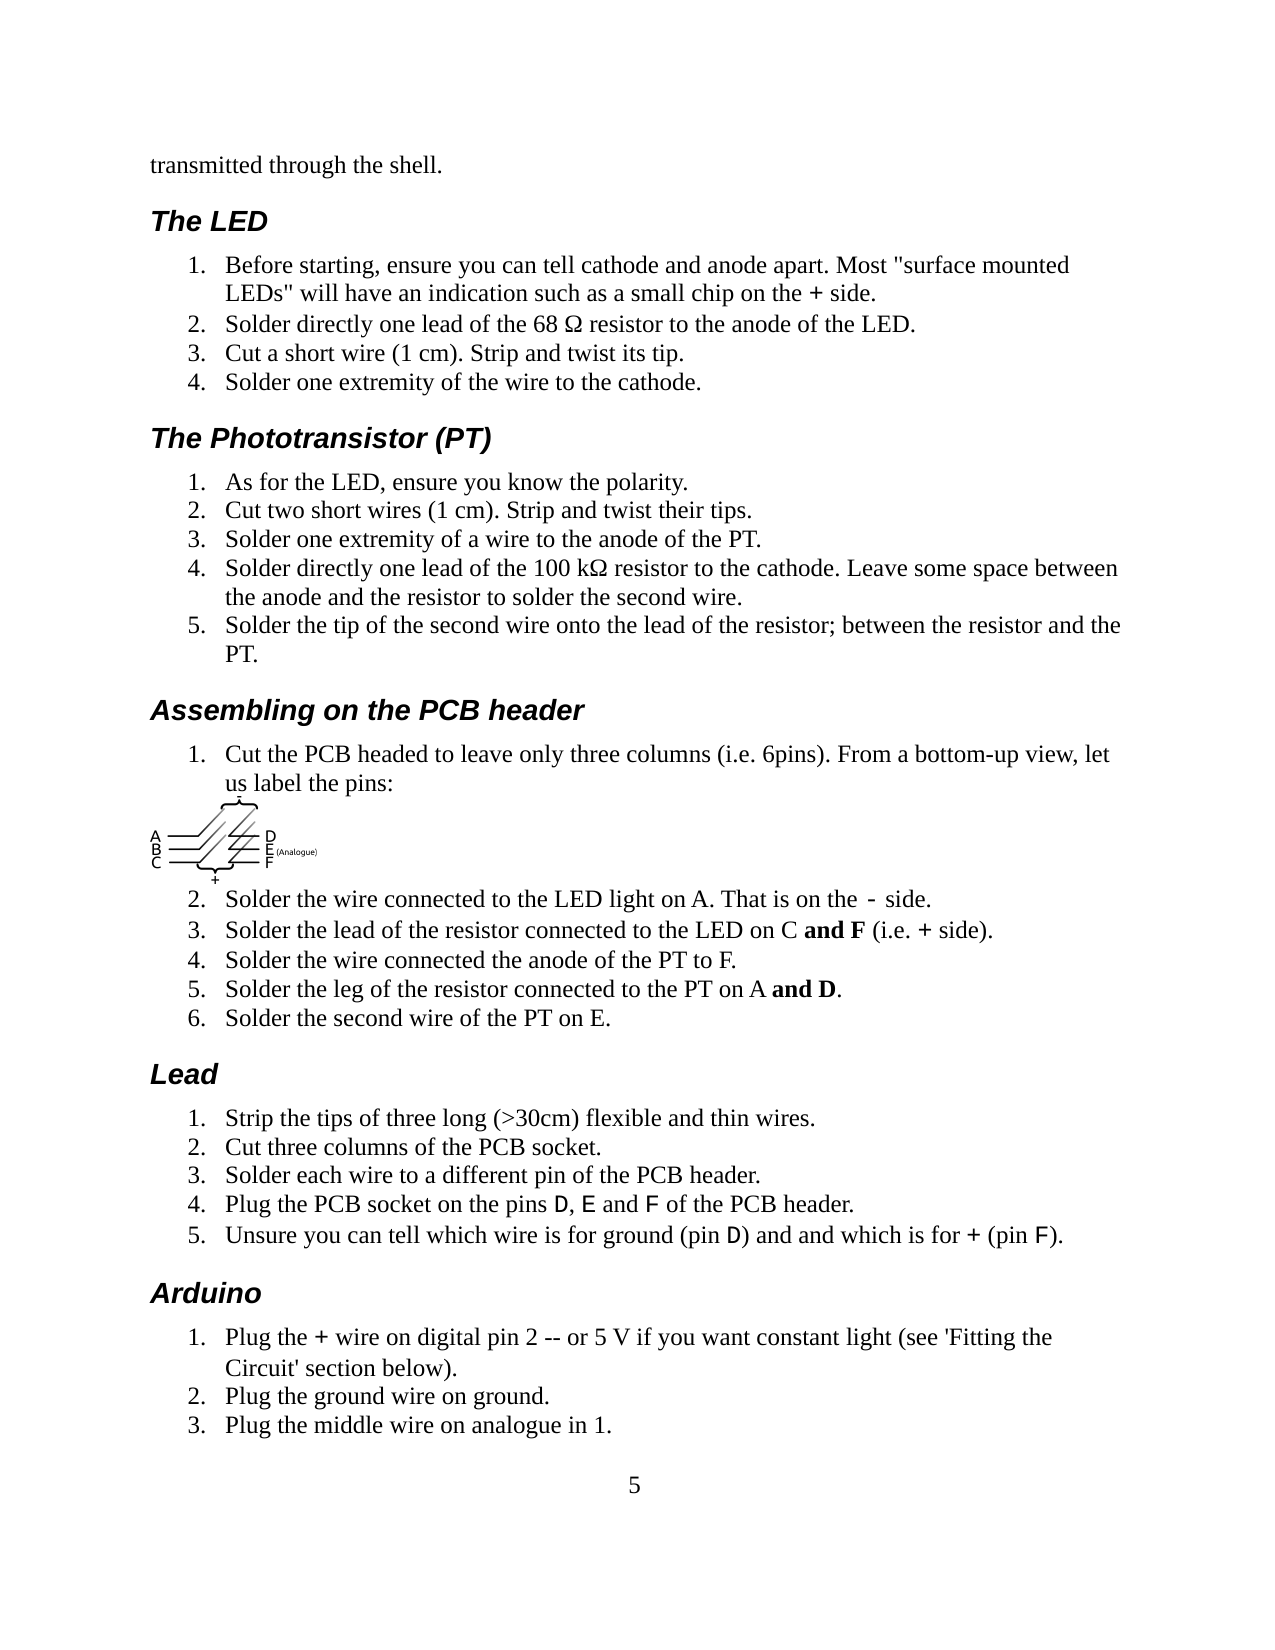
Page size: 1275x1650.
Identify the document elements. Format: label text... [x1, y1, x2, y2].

list As for the LED, ensure you know the polarity. [187, 467, 1125, 495]
subtitle The Phototransistor (PT) [150, 421, 1125, 454]
list Solder the wire connected the anode of the PT to F. [187, 946, 1125, 974]
list Solder one extremity of a wire to the anode of the PT. [187, 524, 1125, 553]
list Plug the ground wire on ground. [187, 1381, 1125, 1410]
list Solder the lead of the resistor connected to the LED on C and F (i.e. + side). [187, 915, 1125, 946]
subtitle Assembling on the PCB header [150, 693, 1125, 726]
list Solder the tip of the second wire onto the lead of the resistor; between the resistor and the PT. [187, 610, 1125, 668]
subtitle The LED [150, 204, 1125, 237]
list Cut a short wire (1 cm). Strip and twist its tip. [187, 338, 1125, 367]
list Before starting, ensure you can tell cathode and anode apart. Most "surface mounted LEDs" will have an indication such as a small chip on the + side. [187, 250, 1125, 309]
subtitle Lead [150, 1057, 1125, 1090]
list Solder the wire connected to the LED light on A. That is on the - side. [187, 884, 1125, 915]
list Solder directly one lead of the 68 Ω resistor to the anode of the LED. [187, 309, 1125, 338]
list Solder directly one lead of the 100 kΩ resistor to the cathode. Leave some space between the anode and the resistor to solder the second wire. [187, 553, 1125, 610]
list Strip the tips of three long (>30cm) flexible and thin wires. [187, 1103, 1125, 1132]
list Unsure you can tell which wire is for ground (pin D) and and which is for + (pin F). [187, 1220, 1125, 1251]
list Plug the + wire on digital pin 2 -- or 5 V if you want constant light (see 'Fitting the Circuit' section below). [187, 1322, 1125, 1381]
list Solder one extremity of the wire to the cathode. [187, 367, 1125, 396]
text transmitted through the shell. [150, 150, 1125, 179]
subtitle Arduino [150, 1276, 1125, 1309]
picture [150, 796, 317, 884]
list Solder each wire to a different pin of the PCB header. [187, 1160, 1125, 1189]
list Plug the middle wire on analogue in 1. [187, 1410, 1125, 1439]
list Solder the leg of the resistor connected to the PT on A and D. [187, 974, 1125, 1003]
list Cut the PCB headed to leave only three columns (i.e. 6pins). From a bottom-up view, let us label the pins: [187, 739, 1125, 796]
list Solder the second wire of the PT on E. [187, 1003, 1125, 1032]
list Cut two short wires (1 cm). Strip and twist their tips. [187, 495, 1125, 524]
list Cut three columns of the PCB socket. [187, 1132, 1125, 1160]
list Plug the PCB socket on the pins D, E and F of the PCB header. [187, 1189, 1125, 1220]
